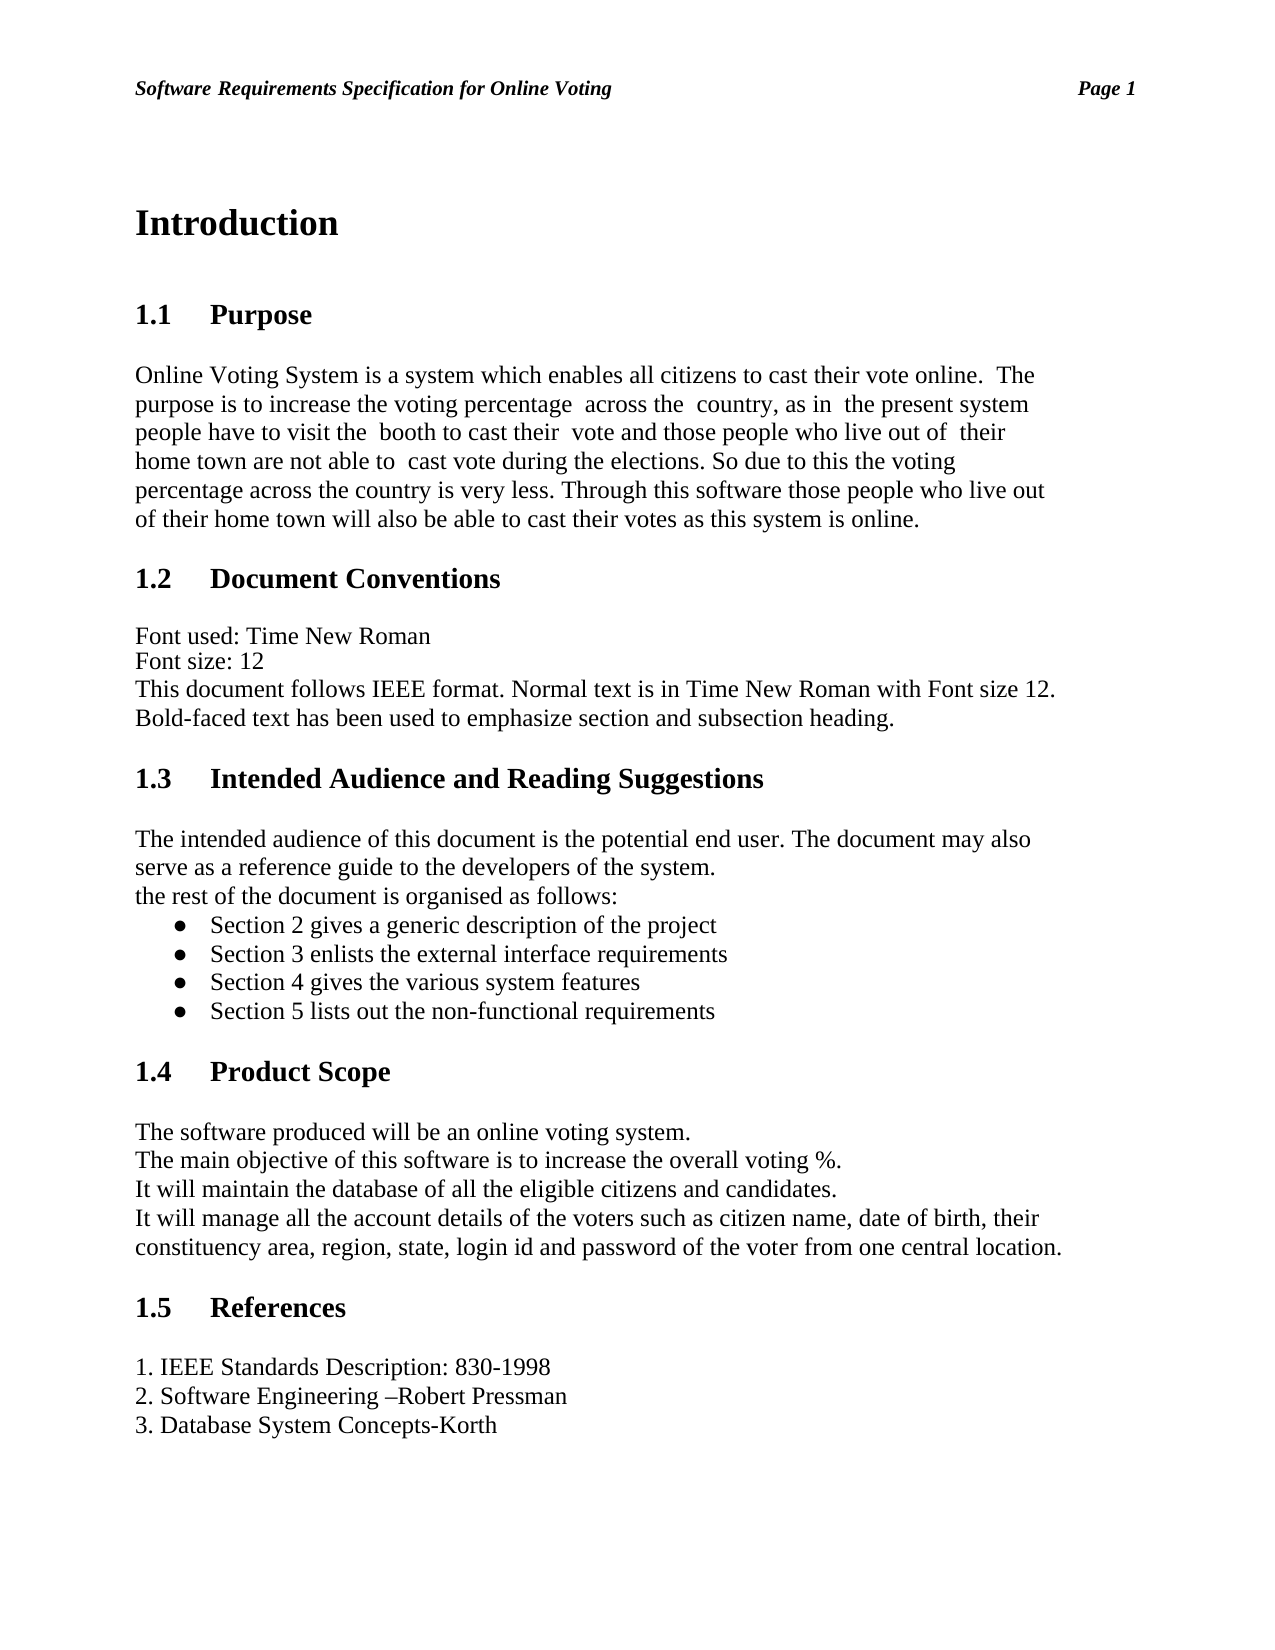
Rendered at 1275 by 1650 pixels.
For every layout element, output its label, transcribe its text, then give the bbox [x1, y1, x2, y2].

list Section 5 lists out the non-functional requirements [172, 996, 1140, 1025]
text The intended audience of this document is the potential end user. The document may also serve as a reference guide to the developers of the system. [135, 824, 1065, 881]
text Font size: 12 [135, 649, 1140, 674]
list Section 4 gives the various system features [172, 967, 1140, 996]
list Section 2 gives a generic description of the project [172, 910, 1140, 939]
subtitle Purpose [135, 297, 1140, 331]
text The main objective of this software is to increase the overall voting %. [135, 1146, 1065, 1174]
text It will maintain the database of all the eligible citizens and candidates. [135, 1174, 1065, 1203]
subtitle References [135, 1290, 1140, 1323]
text It will manage all the account details of the voters such as citizen name, date of birth, their constituency area, region, state, login id and password of the voter from one central location. [135, 1203, 1065, 1261]
subtitle Introduction [135, 200, 1140, 243]
text The software produced will be an online voting system. [135, 1117, 1065, 1146]
text Bold-faced text has been used to emphasize section and subsection heading. [135, 703, 1065, 732]
text 3. Database System Concepts-Korth [135, 1410, 1065, 1439]
text the rest of the document is organised as follows: [135, 881, 1065, 910]
text 1. IEEE Standards Description: 830-1998 [135, 1352, 1065, 1381]
text Online Voting System is a system which enables all citizens to cast their vote online. The purpose is to increase the voting percentage across the country, as in the present system people have to visit the booth to cast their vote and those people who live out of their home town are not able to cast vote during the elections. So due to this the voting percentage across the country is very less. Through this software those people who live out of their home town will also be able to cast their votes as this system is online. [135, 360, 1065, 532]
subtitle Intended Audience and Reading Suggestions [135, 761, 1140, 794]
subtitle Product Scope [135, 1054, 1140, 1088]
text 2. Software Engineering –Robert Pressman [135, 1381, 1065, 1410]
text This document follows IEEE format. Normal text is in Time New Roman with Font size 12. [135, 674, 1065, 703]
text Font used: Time New Roman [135, 624, 1140, 649]
subtitle Document Conventions [135, 562, 1140, 595]
list Section 3 enlists the external interface requirements [172, 939, 1140, 967]
